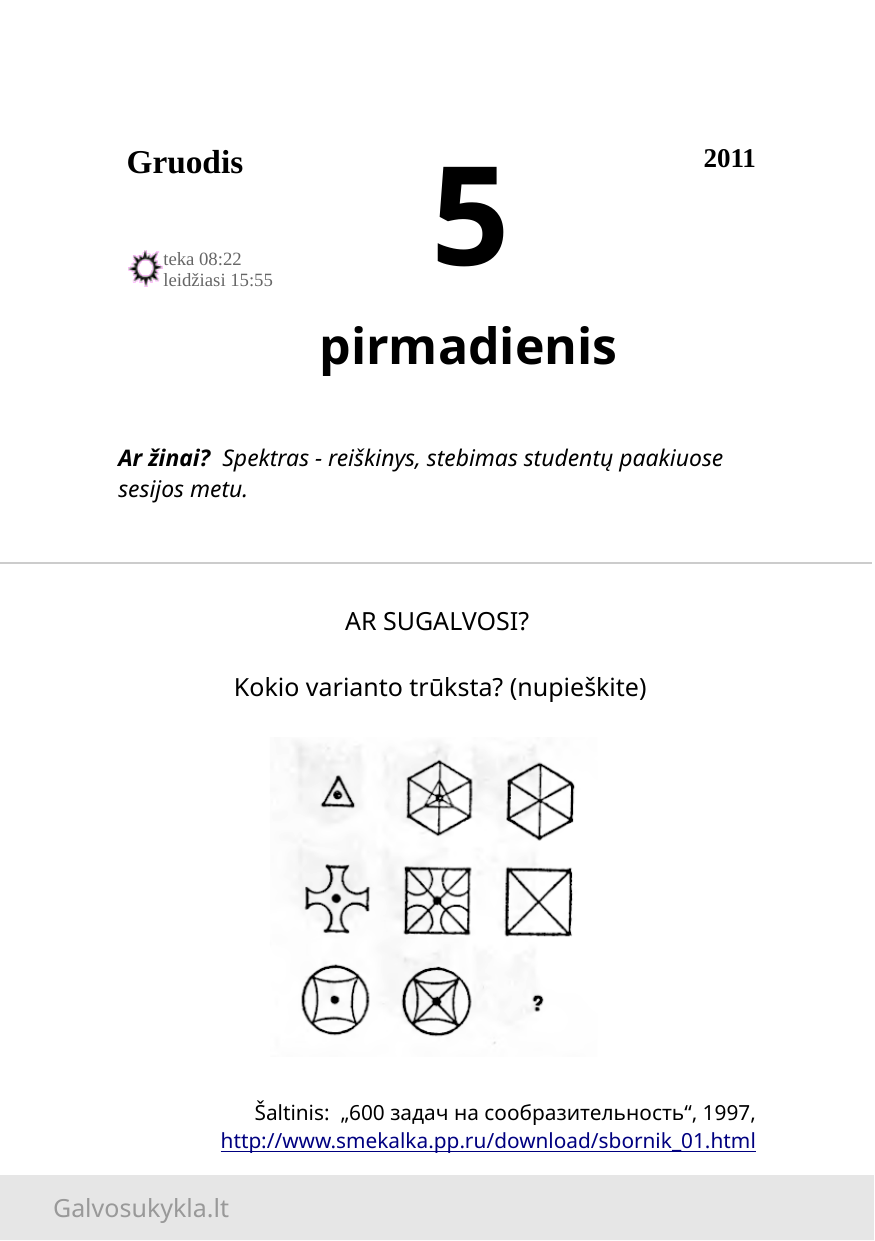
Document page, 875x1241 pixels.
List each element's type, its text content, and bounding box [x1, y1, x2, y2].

table_header 2011 [638, 118, 756, 379]
table_header 5 pirmadienis [299, 118, 638, 379]
picture [127, 250, 164, 288]
text AR SUGALVOSI? [118, 604, 756, 638]
text Šaltinis: „600 задач на сообразительность“, 1997, http://www.smekalka.pp.ru/download/sbornik_01.html [118, 1098, 756, 1155]
text Kokio varianto trūksta? (nupieškite) [118, 669, 756, 703]
table_header Gruodis teka 08:22 leidžiasi 15:55 [118, 118, 298, 287]
table_header [118, 288, 298, 379]
text Ar žinai? Spektras - reiškinys, stebimas studentų paakiuose sesijos metu. [118, 442, 756, 504]
